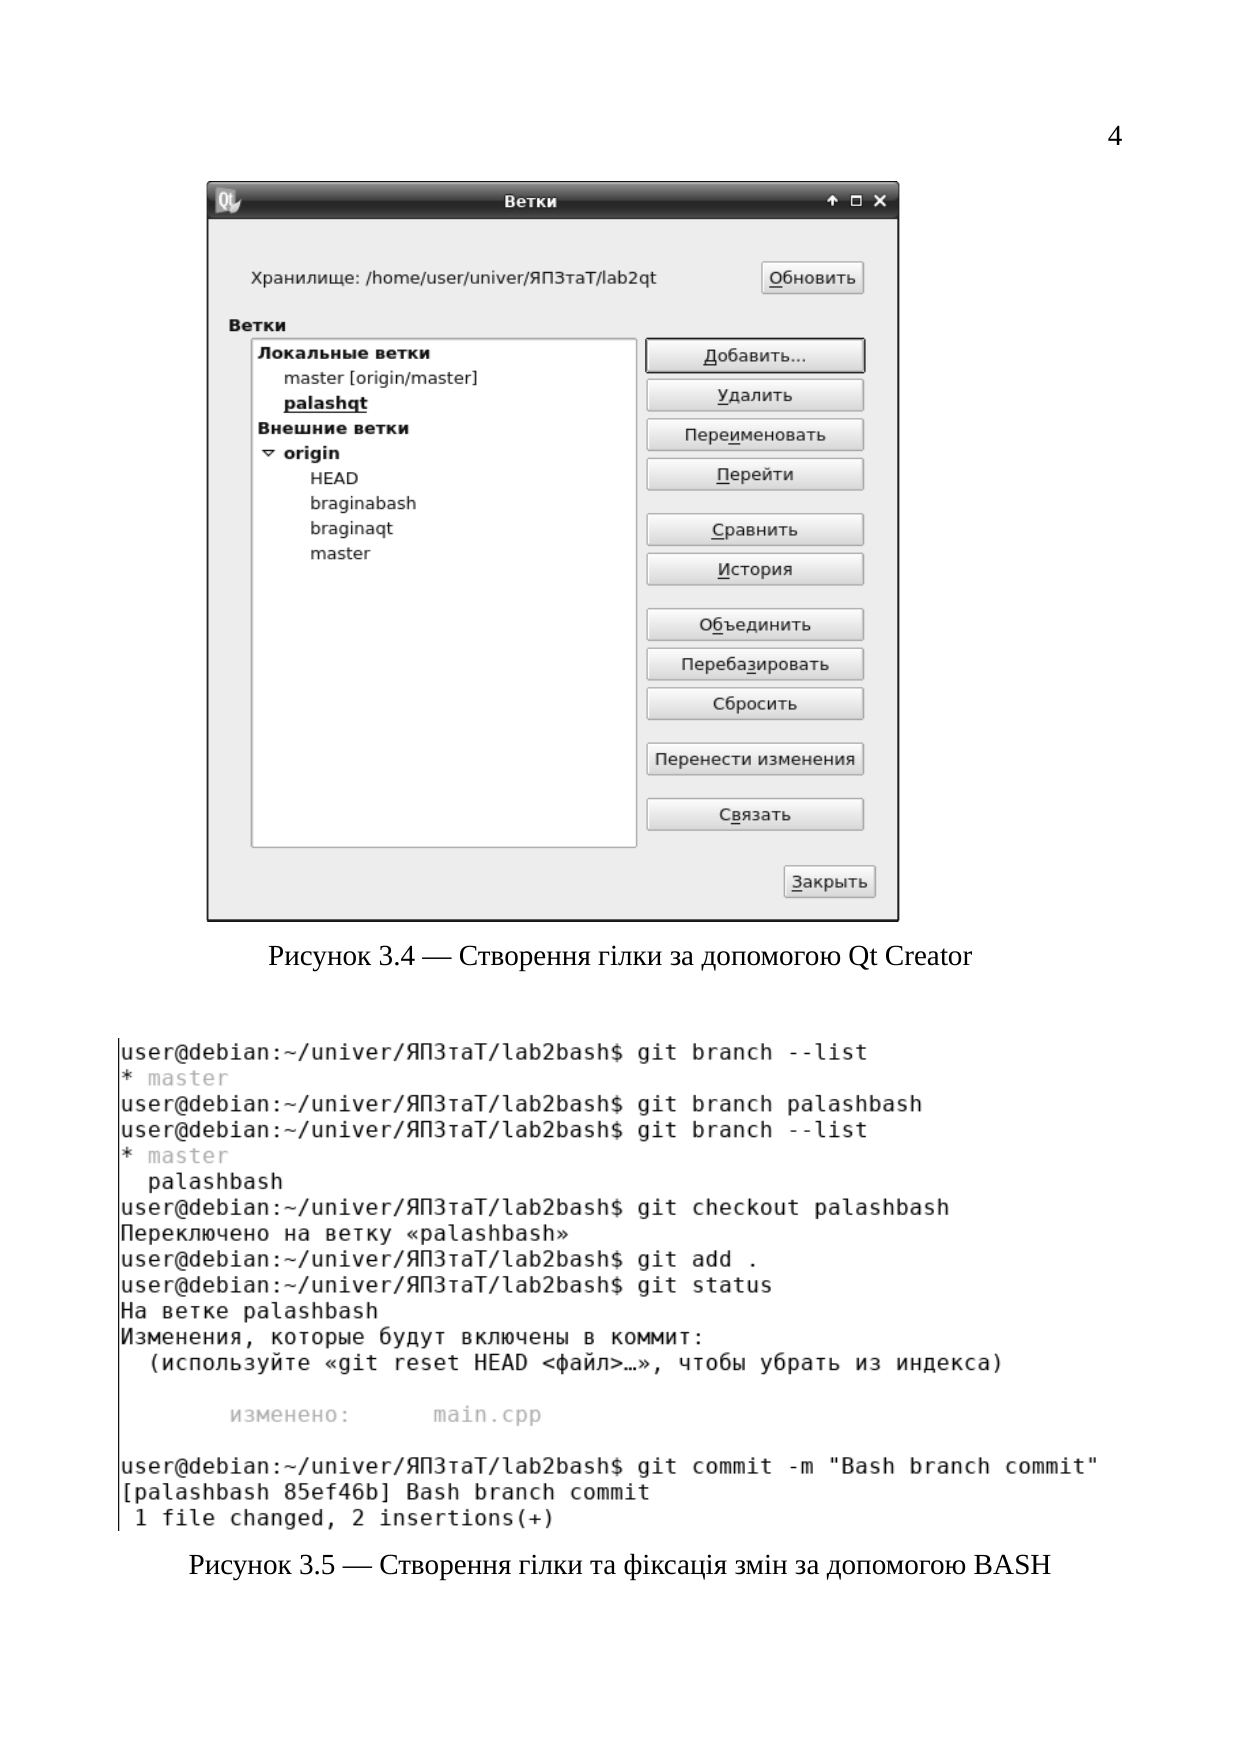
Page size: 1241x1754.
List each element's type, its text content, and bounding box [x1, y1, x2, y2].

picture [118, 1038, 1123, 1531]
subtitle Рисунок 3.5 — Створення гілки та фіксація змін за допомогою BASH [118, 1547, 1122, 1581]
text Рисунок 3.4 — Створення гілки за допомогою Qt Creator [118, 938, 1122, 972]
picture [206, 181, 900, 922]
